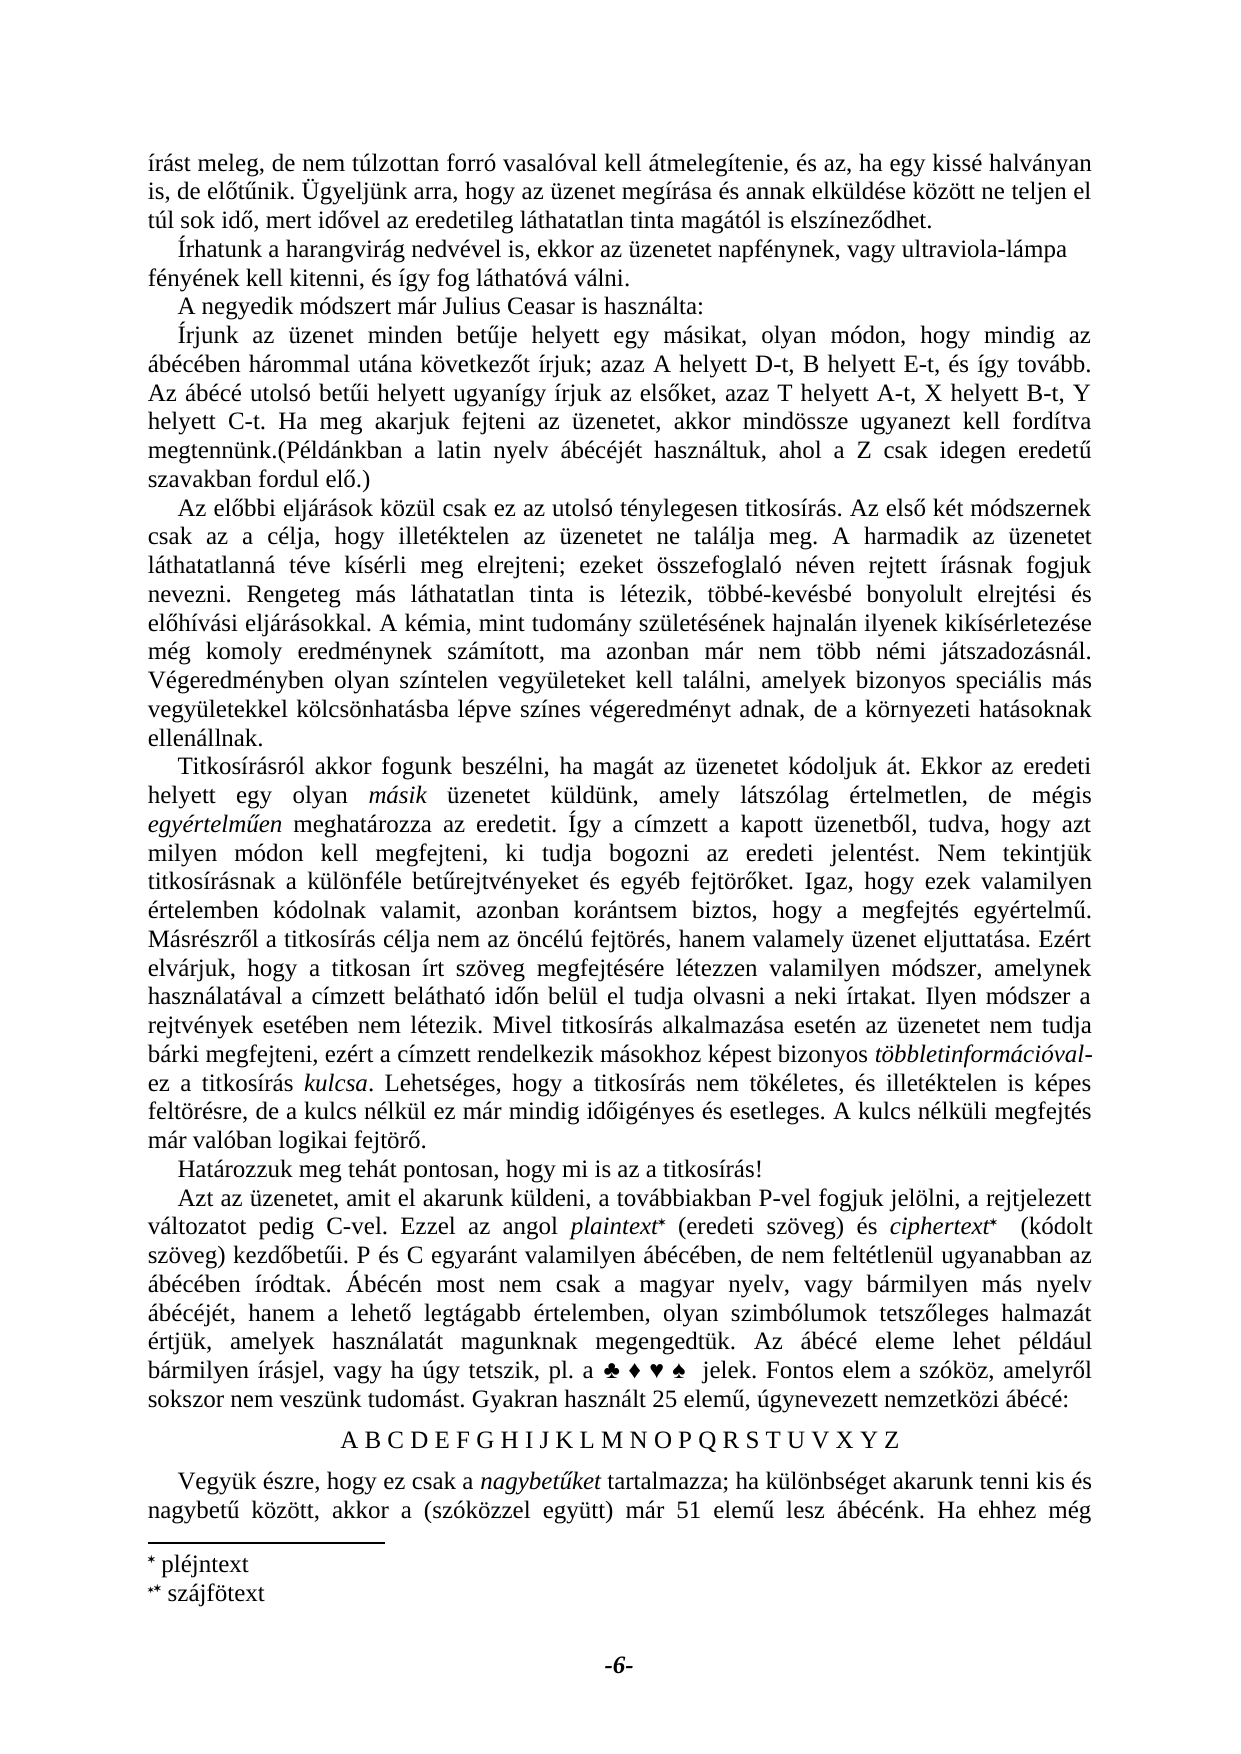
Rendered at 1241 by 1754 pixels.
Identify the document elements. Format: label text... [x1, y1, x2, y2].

text Határozzuk meg tehát pontosan, hogy mi is az a titkosírás! [148, 1154, 1093, 1183]
text Vegyük észre, hogy ez csak a nagybetűket tartalmazza; ha különbséget akarunk tenni kis és nagybetű között, akkor a (szóközzel együtt) már 51 elemű lesz ábécénk. Ha ehhez még [148, 1466, 1093, 1524]
text Az előbbi eljárások közül csak ez az utolsó ténylegesen titkosírás. Az első két módszernek csak az a célja, hogy illetéktelen az üzenetet ne találja meg. A harmadik az üzenetet láthatatlanná téve kísérli meg elrejteni; ezeket összefoglaló néven rejtett írásnak fogjuk nevezni. Rengeteg más láthatatlan tinta is létezik, többé-kevésbé bonyolult elrejtési és előhívási eljárásokkal. A kémia, mint tudomány születésének hajnalán ilyenek kikísérletezése még komoly eredménynek számított, ma azonban már nem több némi játszadozásnál. Végeredményben olyan színtelen vegyületeket kell találni, amelyek bizonyos speciális más vegyületekkel kölcsönhatásba lépve színes végeredményt adnak, de a környezeti hatásoknak ellenállnak. [148, 493, 1093, 751]
text A negyedik módszert már Julius Ceasar is használta: [148, 291, 1093, 320]
text ABCDEFGHIJKLMNOPQRSTUVXYZ [148, 1425, 1093, 1454]
text Írhatunk a harangvirág nedvével is, ekkor az üzenetet napfénynek, vagy ultraviola-lámpa [148, 234, 1093, 263]
text fényének kell kitenni, és így fog láthatóvá válni. [148, 263, 1093, 291]
text Azt az üzenetet, amit el akarunk küldeni, a továbbiakban P-vel fogjuk jelölni, a rejtjelezett változatot pedig C-vel. Ezzel az angol plaintext (eredeti szöveg) és ciphertext (kódolt szöveg) kezdőbetűi. P és C egyaránt valamilyen ábécében, de nem feltétlenül ugyanabban az ábécében íródtak. Ábécén most nem csak a magyar nyelv, vagy bármilyen más nyelv ábécéjét, hanem a lehető legtágabb értelemben, olyan szimbólumok tetszőleges halmazát értjük, amelyek használatát magunknak megengedtük. Az ábécé eleme lehet például bármilyen írásjel, vagy ha úgy tetszik, pl. a ♣♦♥♠ jelek. Fontos elem a szóköz, amelyről sokszor nem veszünk tudomást. Gyakran használt 25 elemű, úgynevezett nemzetközi ábécé: [148, 1183, 1093, 1413]
text  szájfötext [148, 1578, 1093, 1606]
text írást meleg, de nem túlzottan forró vasalóval kell átmelegítenie, és az, ha egy kissé halványan is, de előtűnik. Ügyeljünk arra, hogy az üzenet megírása és annak elküldése között ne teljen el túl sok idő, mert idővel az eredetileg láthatatlan tinta magától is elszíneződhet. [148, 148, 1093, 234]
text Titkosírásról akkor fogunk beszélni, ha magát az üzenetet kódoljuk át. Ekkor az eredeti helyett egy olyan másik üzenetet küldünk, amely látszólag értelmetlen, de mégis egyértelműen meghatározza az eredetit. Így a címzett a kapott üzenetből, tudva, hogy azt milyen módon kell megfejteni, ki tudja bogozni az eredeti jelentést. Nem tekintjük titkosírásnak a különféle betűrejtvényeket és egyéb fejtörőket. Igaz, hogy ezek valamilyen értelemben kódolnak valamit, azonban korántsem biztos, hogy a megfejtés egyértelmű. Másrészről a titkosírás célja nem az öncélú fejtörés, hanem valamely üzenet eljuttatása. Ezért elvárjuk, hogy a titkosan írt szöveg megfejtésére létezzen valamilyen módszer, amelynek használatával a címzett belátható időn belül el tudja olvasni a neki írtakat. Ilyen módszer a rejtvények esetében nem létezik. Mivel titkosírás alkalmazása esetén az üzenetet nem tudja bárki megfejteni, ezért a címzett rendelkezik másokhoz képest bizonyos többletinformációval- ez a titkosírás kulcsa. Lehetséges, hogy a titkosírás nem tökéletes, és illetéktelen is képes feltörésre, de a kulcs nélkül ez már mindig időigényes és esetleges. A kulcs nélküli megfejtés már valóban logikai fejtörő. [148, 751, 1093, 1154]
text Írjunk az üzenet minden betűje helyett egy másikat, olyan módon, hogy mindig az ábécében hárommal utána következőt írjuk; azaz A helyett D-t, B helyett E-t, és így tovább. Az ábécé utolsó betűi helyett ugyanígy írjuk az elsőket, azaz T helyett A-t, X helyett B-t, Y helyett C-t. Ha meg akarjuk fejteni az üzenetet, akkor mindössze ugyanezt kell fordítva megtennünk.(Példánkban a latin nyelv ábécéjét használtuk, ahol a Z csak idegen eredetű szavakban fordul elő.) [148, 320, 1093, 493]
text pléjntext [148, 1549, 1093, 1578]
